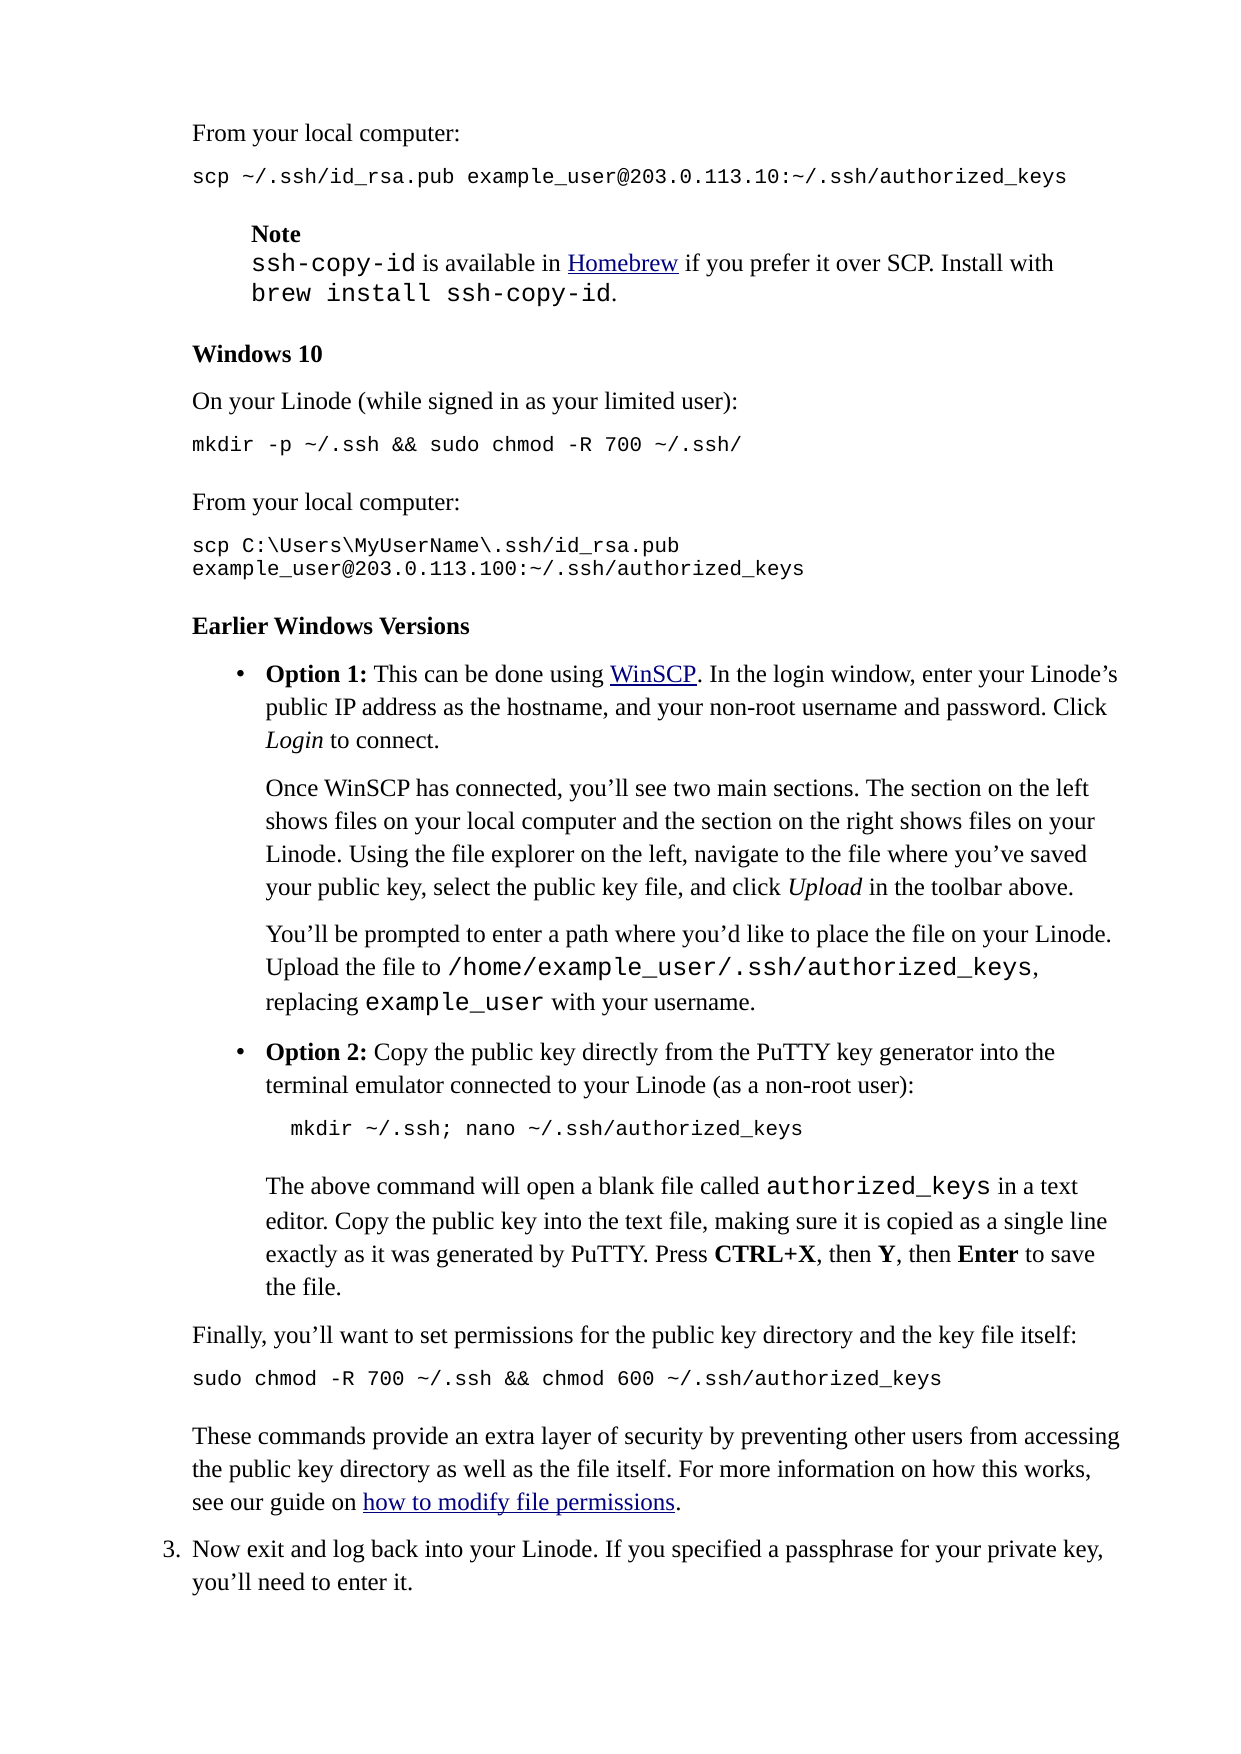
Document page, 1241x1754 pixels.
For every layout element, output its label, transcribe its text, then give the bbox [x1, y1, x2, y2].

list These commands provide an extra layer of security by preventing other users from accessing the public key directory as well as the file itself. For more information on how this works, see our guide on how to modify file permissions. [162, 1421, 1122, 1516]
list scp C:\Users\MyUserName\.ssh/id_rsa.pub example_user@203.0.113.100:~/.ssh/authorized_keys [162, 535, 1122, 582]
list scp ~/.ssh/id_rsa.pub example_user@203.0.113.10:~/.ssh/authorized_keys [162, 166, 1122, 189]
list mkdir -p ~/.ssh && sudo chmod -R 700 ~/.ssh/ [162, 434, 1122, 458]
list ssh-copy-id is available in Homebrew if you prefer it over SCP. Install with brew install ssh-copy-id. [221, 248, 1063, 309]
list Finally, you’ll want to set permissions for the public key directory and the key file itself: [162, 1320, 1122, 1349]
list From your local computer: [162, 118, 1122, 147]
list The above command will open a blank file called authorized_keys in a text editor. Copy the public key into the text file, making sure it is copied as a single line exactly as it was generated by PuTTY. Press CTRL+X, then Y, then Enter to save the file. [236, 1171, 1122, 1301]
list Windows 10 [162, 339, 1122, 367]
list Option 1: This can be done using WinSCP. In the login window, enter your Linode’s public IP address as the hostname, and your non-root username and password. Click Login to connect. [236, 659, 1122, 754]
list mkdir ~/.ssh; nano ~/.ssh/authorized_keys [236, 1118, 1122, 1142]
list Note [221, 219, 1063, 248]
list Option 2: Copy the public key directly from the PuTTY key generator into the terminal emulator connected to your Linode (as a non-root user): [236, 1037, 1122, 1099]
list You’ll be prompted to enter a path where you’d like to place the file on your Linode. Upload the file to /home/example_user/.ssh/authorized_keys, replacing example_user with your username. [236, 919, 1122, 1018]
list On your Linode (while signed in as your limited user): [162, 386, 1122, 415]
list Now exit and log back into your Linode. If you specified a passphrase for your private key, you’ll need to enter it. [162, 1534, 1122, 1596]
list sudo chmod -R 700 ~/.ssh && chmod 600 ~/.ssh/authorized_keys [162, 1368, 1122, 1391]
list Once WinSCP has connected, you’ll see two main sections. The section on the left shows files on your local computer and the section on the right shows files on your Linode. Using the file explorer on the left, navigate to the file where you’ve saved your public key, select the public key file, and click Upload in the toolbar above. [236, 773, 1122, 901]
list Earlier Windows Versions [162, 611, 1122, 640]
list From your local computer: [162, 487, 1122, 516]
